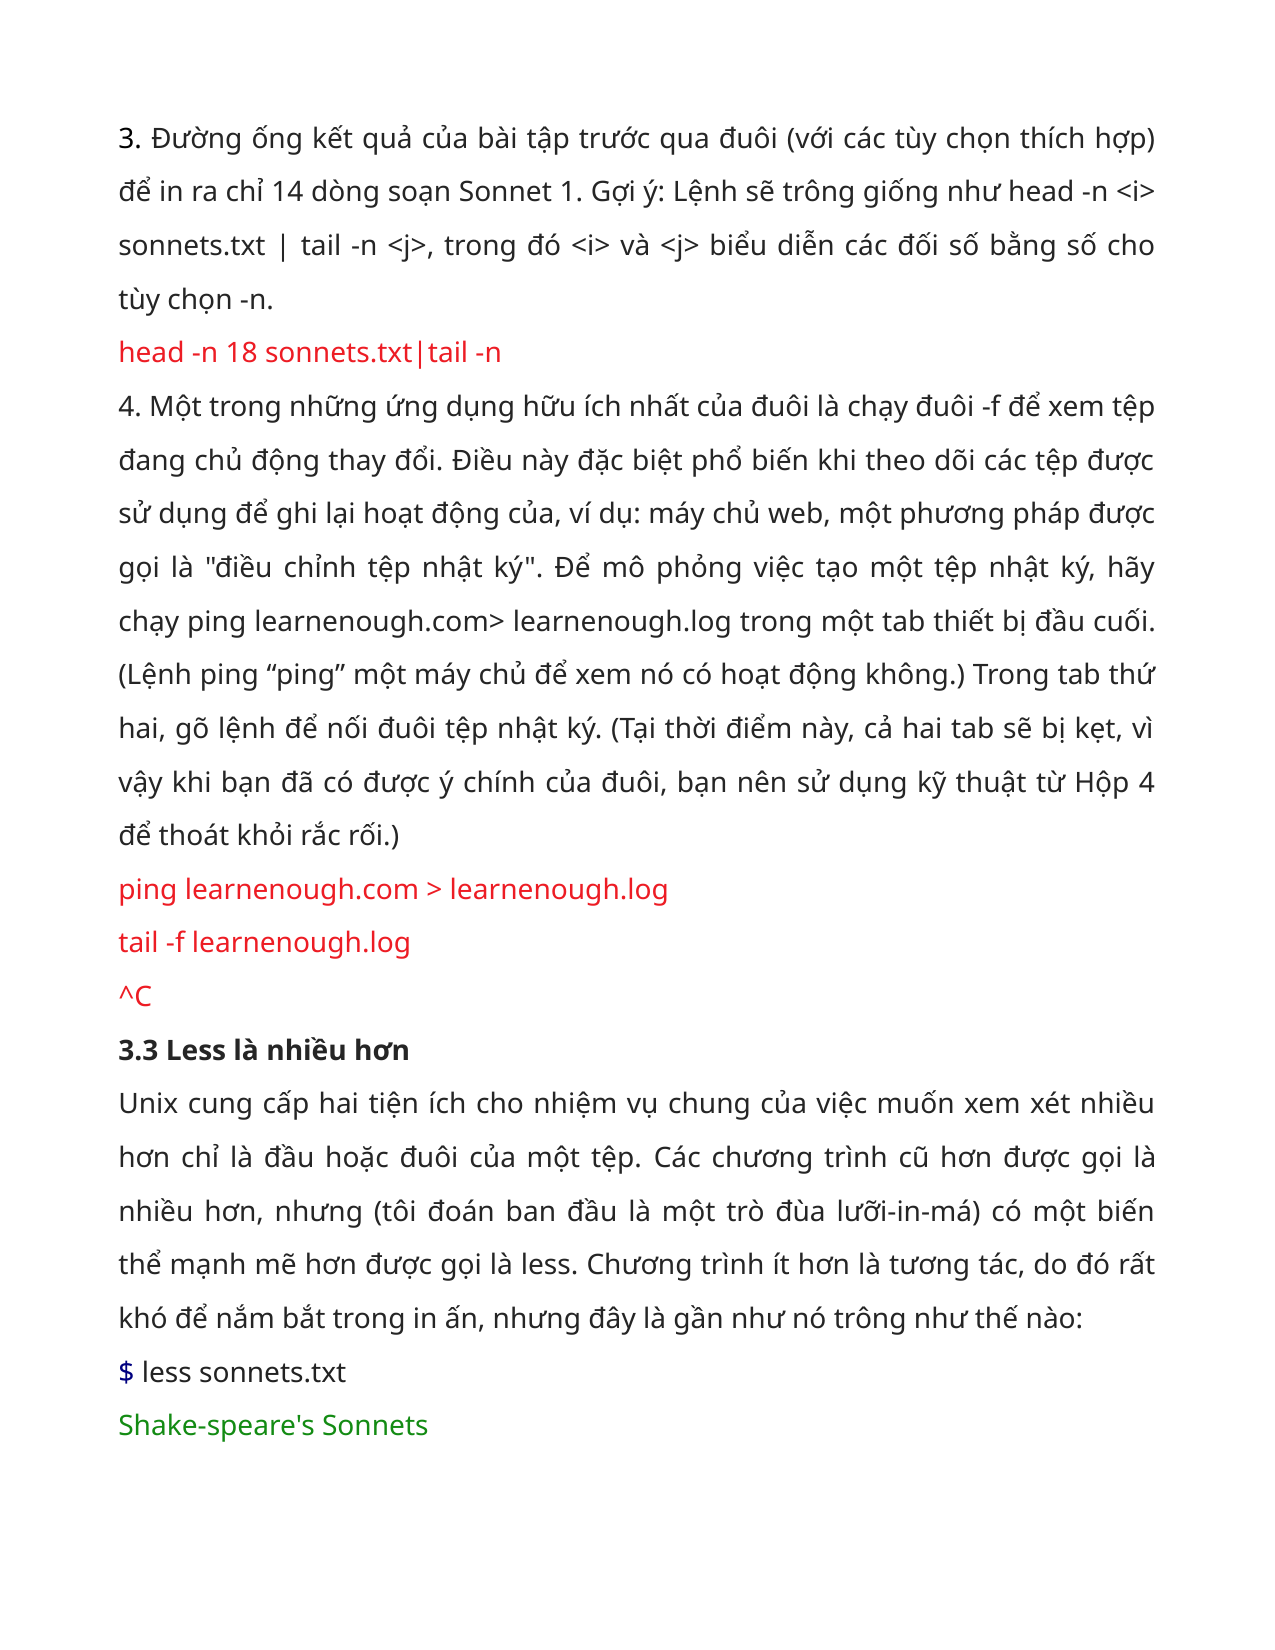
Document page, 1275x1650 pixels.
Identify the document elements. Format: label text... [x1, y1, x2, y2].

text 4. Một trong những ứng dụng hữu ích nhất của đuôi là chạy đuôi -f để xem tệp đang chủ động thay đổi. Điều này đặc biệt phổ biến khi theo dõi các tệp được sử dụng để ghi lại hoạt động của, ví dụ: máy chủ web, một phương pháp được gọi là "điều chỉnh tệp nhật ký". Để mô phỏng việc tạo một tệp nhật ký, hãy chạy ping learnenough.com> learnenough.log trong một tab thiết bị đầu cuối. (Lệnh ping “ping” một máy chủ để xem nó có hoạt động không.) Trong tab thứ hai, gõ lệnh để nối đuôi tệp nhật ký. (Tại thời điểm này, cả hai tab sẽ bị kẹt, vì vậy khi bạn đã có được ý chính của đuôi, bạn nên sử dụng kỹ thuật từ Hộp 4 để thoát khỏi rắc rối.) [118, 386, 1157, 854]
text $ less sonnets.txt [118, 1352, 1157, 1390]
text Unix cung cấp hai tiện ích cho nhiệm vụ chung của việc muốn xem xét nhiều hơn chỉ là đầu hoặc đuôi của một tệp. Các chương trình cũ hơn được gọi là nhiều hơn, nhưng (tôi đoán ban đầu là một trò đùa lưỡi-in-má) có một biến thể mạnh mẽ hơn được gọi là less. Chương trình ít hơn là tương tác, do đó rất khó để nắm bắt trong in ấn, nhưng đây là gần như nó trông như thế nào: [118, 1084, 1157, 1337]
text ping learnenough.com > learnenough.log [118, 869, 1157, 907]
text tail -f learnenough.log [118, 923, 1157, 961]
text ^C [118, 976, 1157, 1015]
text head -n 18 sonnets.txt|tail -n [118, 333, 1157, 371]
text 3.3 Less là nhiều hơn [118, 1030, 1157, 1068]
text 3. Đường ống kết quả của bài tập trước qua đuôi (với các tùy chọn thích hợp) để in ra chỉ 14 dòng soạn Sonnet 1. Gợi ý: Lệnh sẽ trông giống như head -n <i> sonnets.txt | tail -n <j>, trong đó <i> và <j> biểu diễn các đối số bằng số cho tùy chọn -n. [118, 118, 1157, 317]
text Shake-speare's Sonnets [118, 1406, 1157, 1444]
